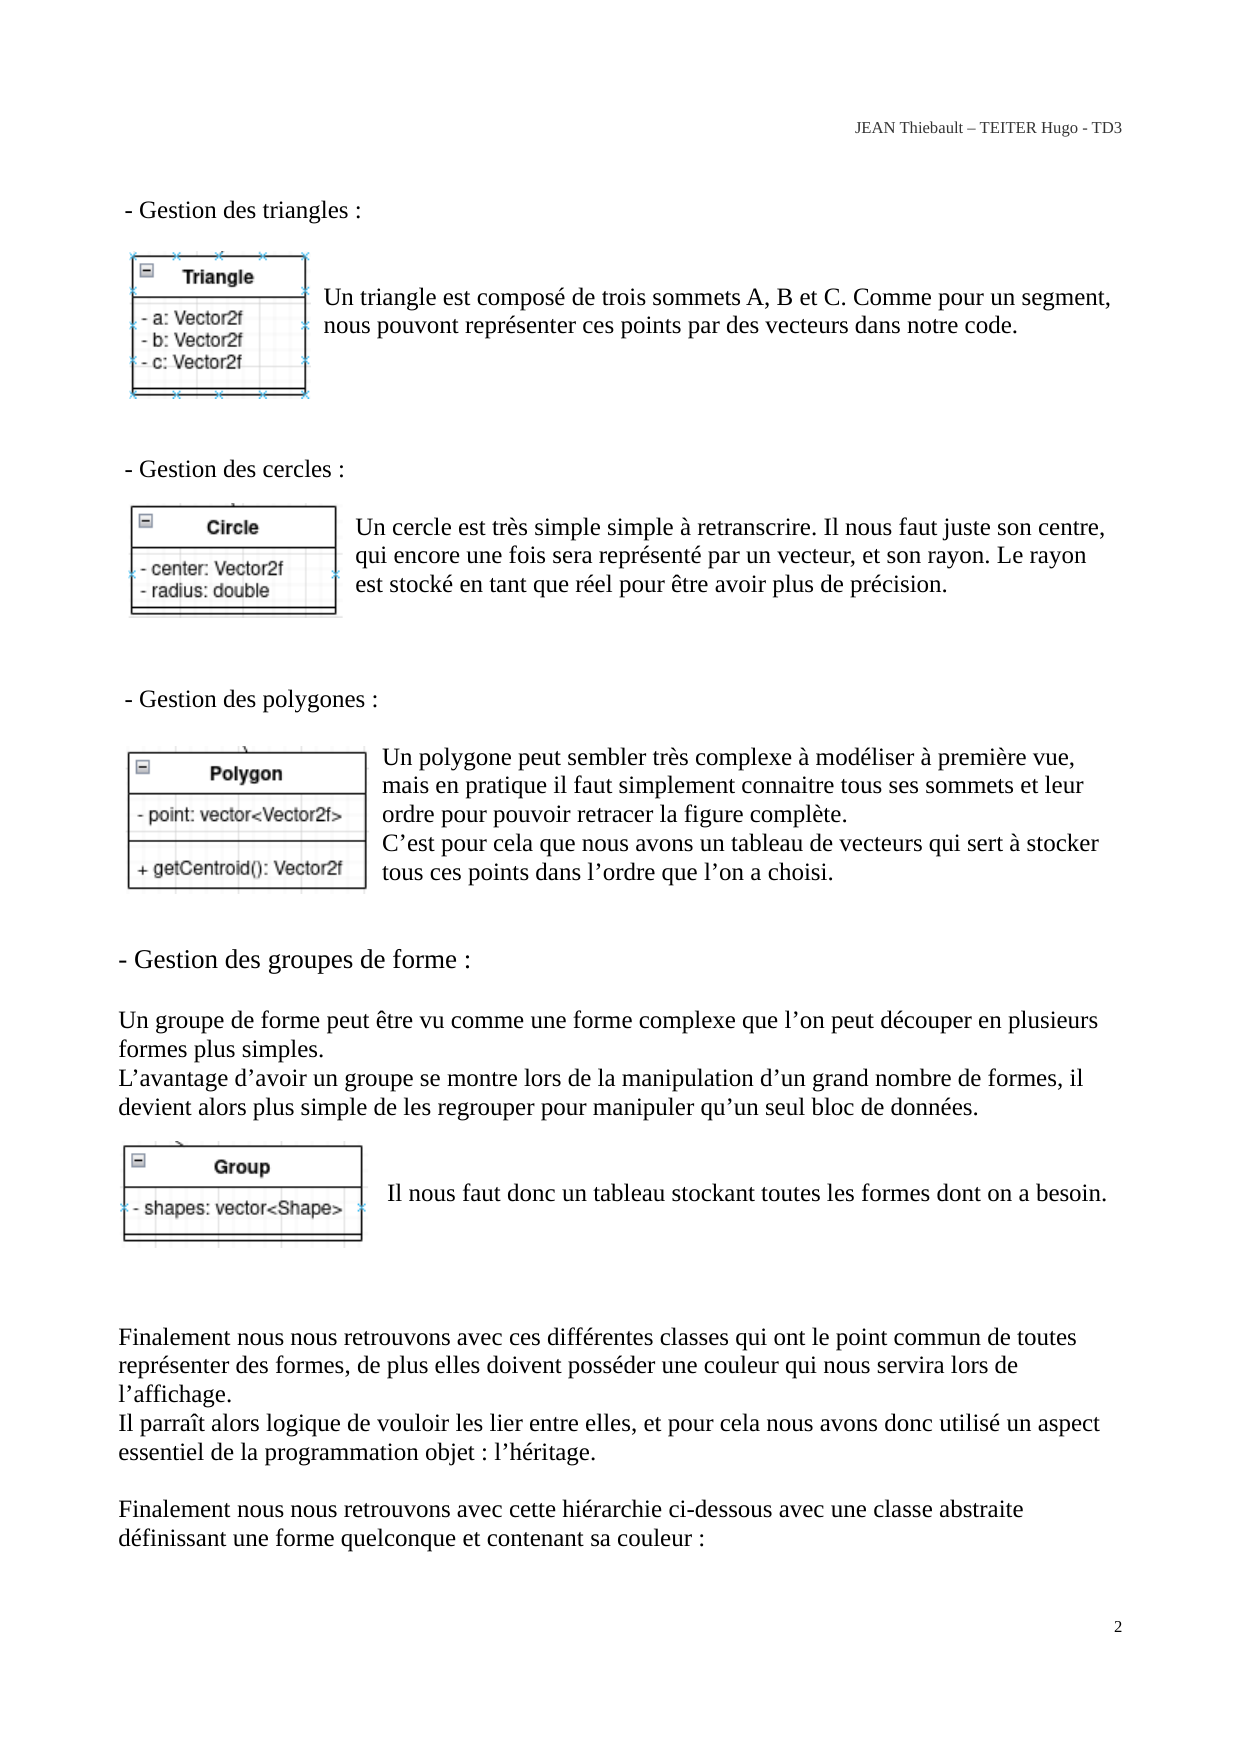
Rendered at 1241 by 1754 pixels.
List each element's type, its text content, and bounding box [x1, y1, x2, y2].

picture [128, 503, 343, 618]
text L’avantage d’avoir un groupe se montre lors de la manipulation d’un grand nombre de formes, il devient alors plus simple de les regrouper pour manipuler qu’un seul bloc de données. [118, 1063, 1122, 1120]
text Un polygone peut sembler très complexe à modéliser à première vue, [118, 742, 1122, 771]
text tous ces points dans l’ordre que l’on a choisi. [370, 857, 1122, 886]
text est stocké en tant que réel pour être avoir plus de précision. [343, 569, 1122, 598]
picture [129, 251, 311, 399]
text - Gestion des polygones : [118, 684, 1122, 713]
text nous pouvont représenter ces points par des vecteurs dans notre code. [311, 311, 1122, 339]
picture [125, 746, 370, 894]
text Un groupe de forme peut être vu comme une forme complexe que l’on peut découper en plusieurs formes plus simples. [118, 1005, 1122, 1063]
text - Gestion des groupes de forme : [118, 943, 1122, 974]
text - Gestion des cercles : [118, 454, 1122, 483]
text Un triangle est composé de trois sommets A, B et C. Comme pour un segment, [311, 282, 1122, 311]
text Il parraît alors logique de vouloir les lier entre elles, et pour cela nous avons donc utilisé un aspect essentiel de la programmation objet : l’héritage. [118, 1408, 1122, 1465]
picture [119, 1141, 369, 1248]
text C’est pour cela que nous avons un tableau de vecteurs qui sert à stocker [370, 828, 1122, 857]
text Finalement nous nous retrouvons avec cette hiérarchie ci-dessous avec une classe abstraite définissant une forme quelconque et contenant sa couleur : [118, 1494, 1122, 1552]
text ordre pour pouvoir retracer la figure complète. [370, 799, 1122, 828]
text Un cercle est très simple simple à retranscrire. Il nous faut juste son centre, [343, 512, 1122, 541]
text mais en pratique il faut simplement connaitre tous ses sommets et leur [370, 771, 1122, 799]
text - Gestion des triangles : [118, 196, 1122, 224]
text Finalement nous nous retrouvons avec ces différentes classes qui ont le point commun de toutes représenter des formes, de plus elles doivent posséder une couleur qui nous servira lors de l’affichage. [118, 1322, 1122, 1408]
text qui encore une fois sera représenté par un vecteur, et son rayon. Le rayon [343, 541, 1122, 569]
text Il nous faut donc un tableau stockant toutes les formes dont on a besoin. [369, 1178, 1122, 1207]
